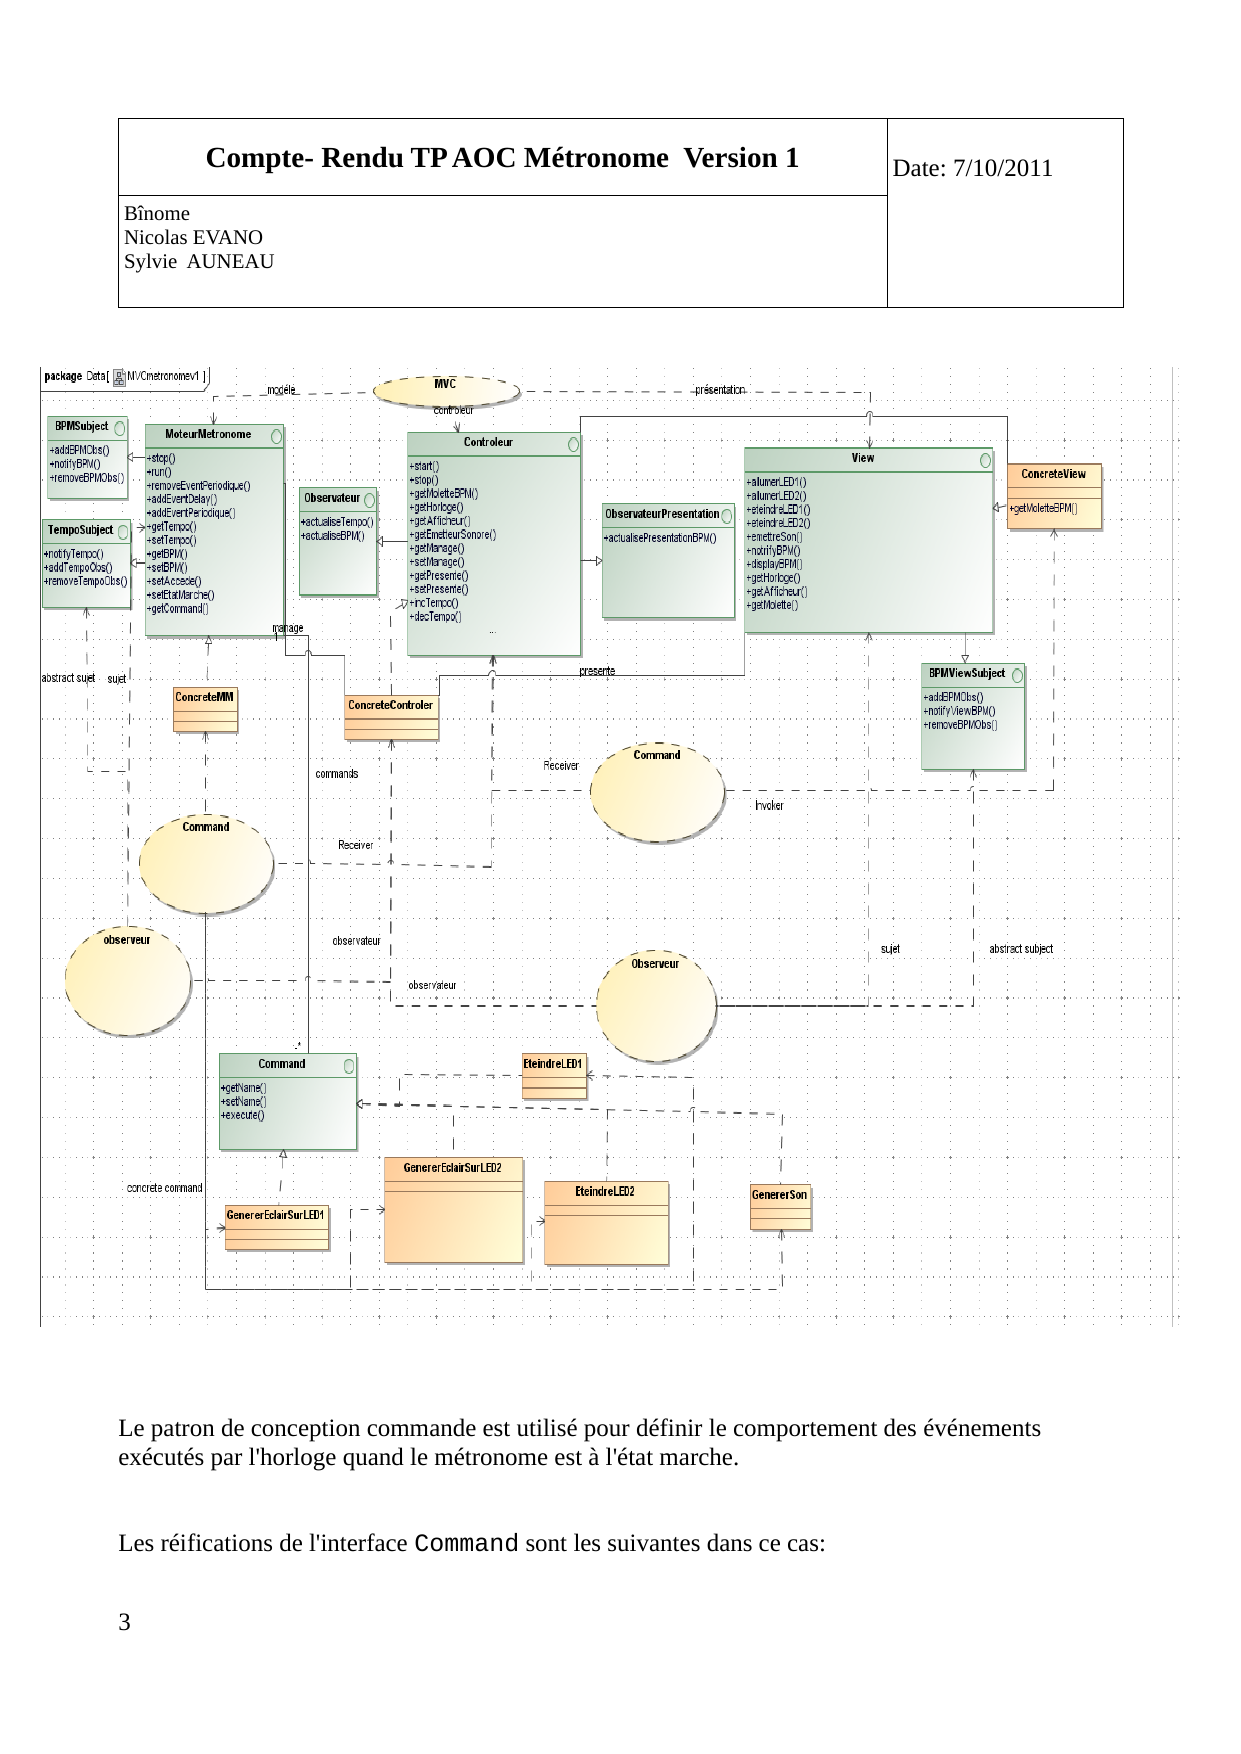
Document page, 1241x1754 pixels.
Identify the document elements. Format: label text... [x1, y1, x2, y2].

text Le patron de conception commande est utilisé pour définir le comportement des événements exécutés par l'horloge quand le métronome est à l'état marche. [118, 1413, 1122, 1471]
text Les réifications de l'interface Command sont les suivantes dans ce cas: [118, 1528, 1122, 1559]
picture [39, 367, 1183, 1327]
